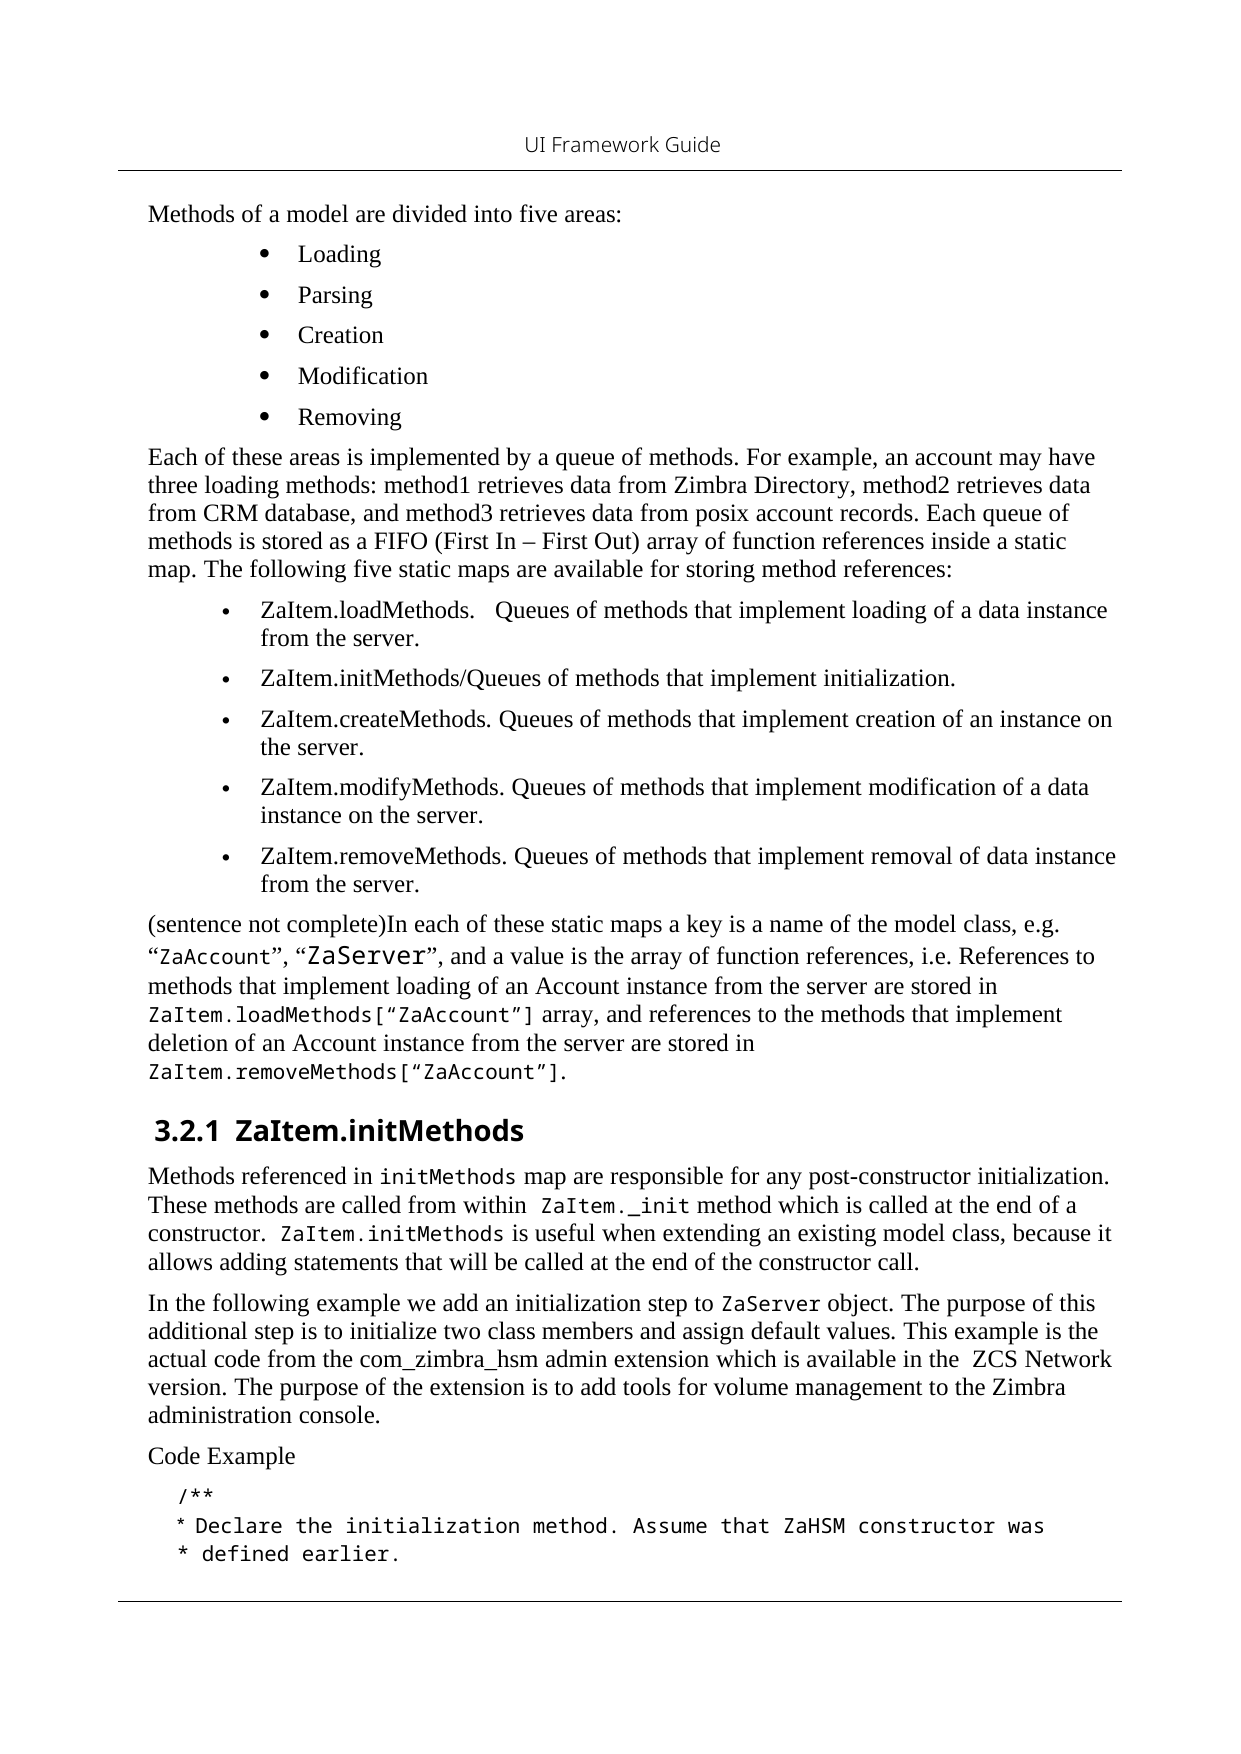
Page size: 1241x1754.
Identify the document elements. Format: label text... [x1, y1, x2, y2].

list ZaItem.modifyMethods. Queues of methods that implement modification of a data instance on the server. [223, 773, 1122, 829]
list Modification [260, 362, 1122, 390]
text Code Example [148, 1442, 1122, 1469]
text * Declare the initialization method. Assume that ZaHSM constructor was [177, 1511, 1122, 1539]
text Each of these areas is implemented by a queue of methods. For example, an account may have three loading methods: method1 retrieves data from Zimbra Directory, method2 retrieves data from CRM database, and method3 retrieves data from posix account records. Each queue of methods is stored as a FIFO (First In – First Out) array of function references inside a static map. The following five static maps are available for storing method references: [148, 443, 1122, 583]
text Methods referenced in initMethods map are responsible for any post-constructor initialization. These methods are called from within ZaItem._init method which is called at the end of a constructor. ZaItem.initMethods is useful when extending an existing model class, because it allows adding statements that will be called at the end of the constructor call. [148, 1162, 1122, 1276]
list ZaItem.loadMethods. Queues of methods that implement loading of a data instance from the server. [223, 596, 1122, 652]
text /** [177, 1482, 1122, 1511]
list Loading [260, 240, 1122, 268]
subtitle ZaItem.initMethods [154, 1110, 1122, 1150]
list ZaItem.initMethods/Queues of methods that implement initialization. [223, 664, 1122, 692]
list ZaItem.removeMethods. Queues of methods that implement removal of data instance from the server. [223, 842, 1122, 898]
list Removing [260, 402, 1122, 430]
list Creation [260, 321, 1122, 349]
list Parsing [260, 281, 1122, 309]
list ZaItem.createMethods. Queues of methods that implement creation of an instance on the server. [223, 704, 1122, 761]
text In the following example we add an initialization step to ZaServer object. The purpose of this additional step is to initialize two class members and assign default values. This example is the actual code from the com_zimbra_hsm admin extension which is available in the ZCS Network version. The purpose of the extension is to add tools for volume management to the Zimbra administration console. [148, 1288, 1122, 1429]
text * defined earlier. [177, 1539, 1122, 1568]
text (sentence not complete)In each of these static maps a key is a name of the model class, e.g. “ZaAccount”, “ZaServer”, and a value is the array of function references, i.e. References to methods that implement loading of an Account instance from the server are stored in ZaItem.loadMethods[“ZaAccount”] array, and references to the methods that implement deletion of an Account instance from the server are stored in ZaItem.removeMethods[“ZaAccount”]. [148, 910, 1122, 1085]
text Methods of a model are divided into five areas: [148, 200, 1122, 228]
